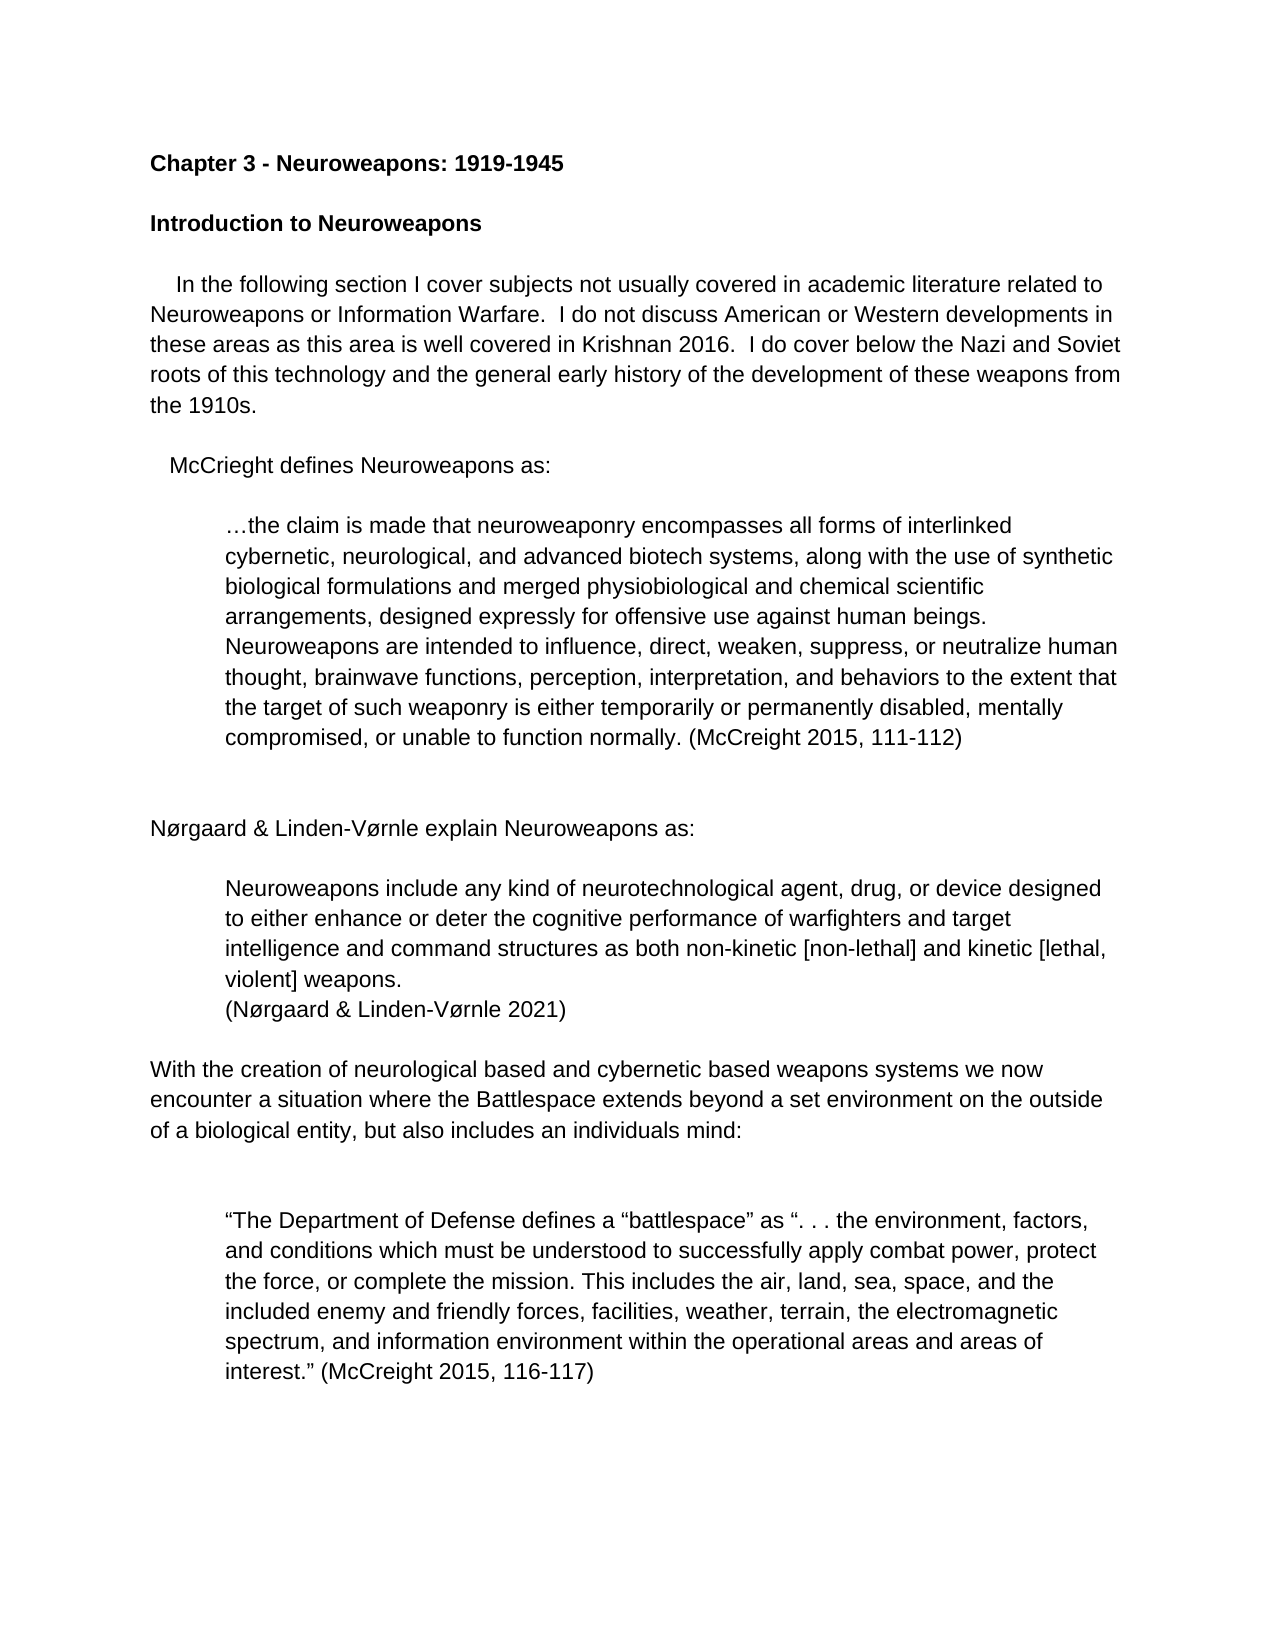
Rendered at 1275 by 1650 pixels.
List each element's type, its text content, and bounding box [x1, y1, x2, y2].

text McCrieght defines Neuroweapons as: [150, 452, 1125, 509]
text Neuroweapons include any kind of neurotechnological agent, drug, or device designed to either enhance or deter the cognitive performance of warfighters and target intelligence and command structures as both non-kinetic [non-lethal] and kinetic [lethal, violent] weapons. [225, 875, 1125, 992]
text “The Department of Defense defines a “battlespace” as “. . . the environment, factors, and conditions which must be understood to successfully apply combat power, protect the force, or complete the mission. This includes the air, land, sea, space, and the included enemy and friendly forces, facilities, weather, terrain, the electromagnetic spectrum, and information environment within the operational areas and areas of interest.” (McCreight 2015, 116-117) [225, 1177, 1125, 1415]
text (Nørgaard & Linden-Vørnle 2021) [225, 996, 1125, 1052]
text Nørgaard & Linden-Vørnle explain Neuroweapons as: [150, 814, 1125, 871]
text Introduction to Neuroweapons [150, 210, 1125, 237]
text …the claim is made that neuroweaponry encompasses all forms of interlinked cybernetic, neurological, and advanced biotech systems, along with the use of synthetic biological formulations and merged physiobiological and chemical scientific arrangements, designed expressly for offensive use against human beings. Neuroweapons are intended to influence, direct, weaken, suppress, or neutralize human thought, brainwave functions, perception, interpretation, and behaviors to the extent that the target of such weaponry is either temporarily or permanently disabled, mentally compromised, or unable to function normally. (McCreight 2015, 111-112) [225, 512, 1125, 811]
text In the following section I cover subjects not usually covered in academic literature related to Neuroweapons or Information Warfare. I do not discuss American or Western developments in these areas as this area is well covered in Krishnan 2016. I do cover below the Nazi and Soviet roots of this technology and the general early history of the development of these weapons from the 1910s. [150, 271, 1125, 418]
text Chapter 3 - Neuroweapons: 1919-1945 [150, 150, 1125, 176]
text With the creation of neurological based and cybernetic based weapons systems we now encounter a situation where the Battlespace extends beyond a set environment on the outside of a biological entity, but also includes an individuals mind: [150, 1056, 1125, 1173]
